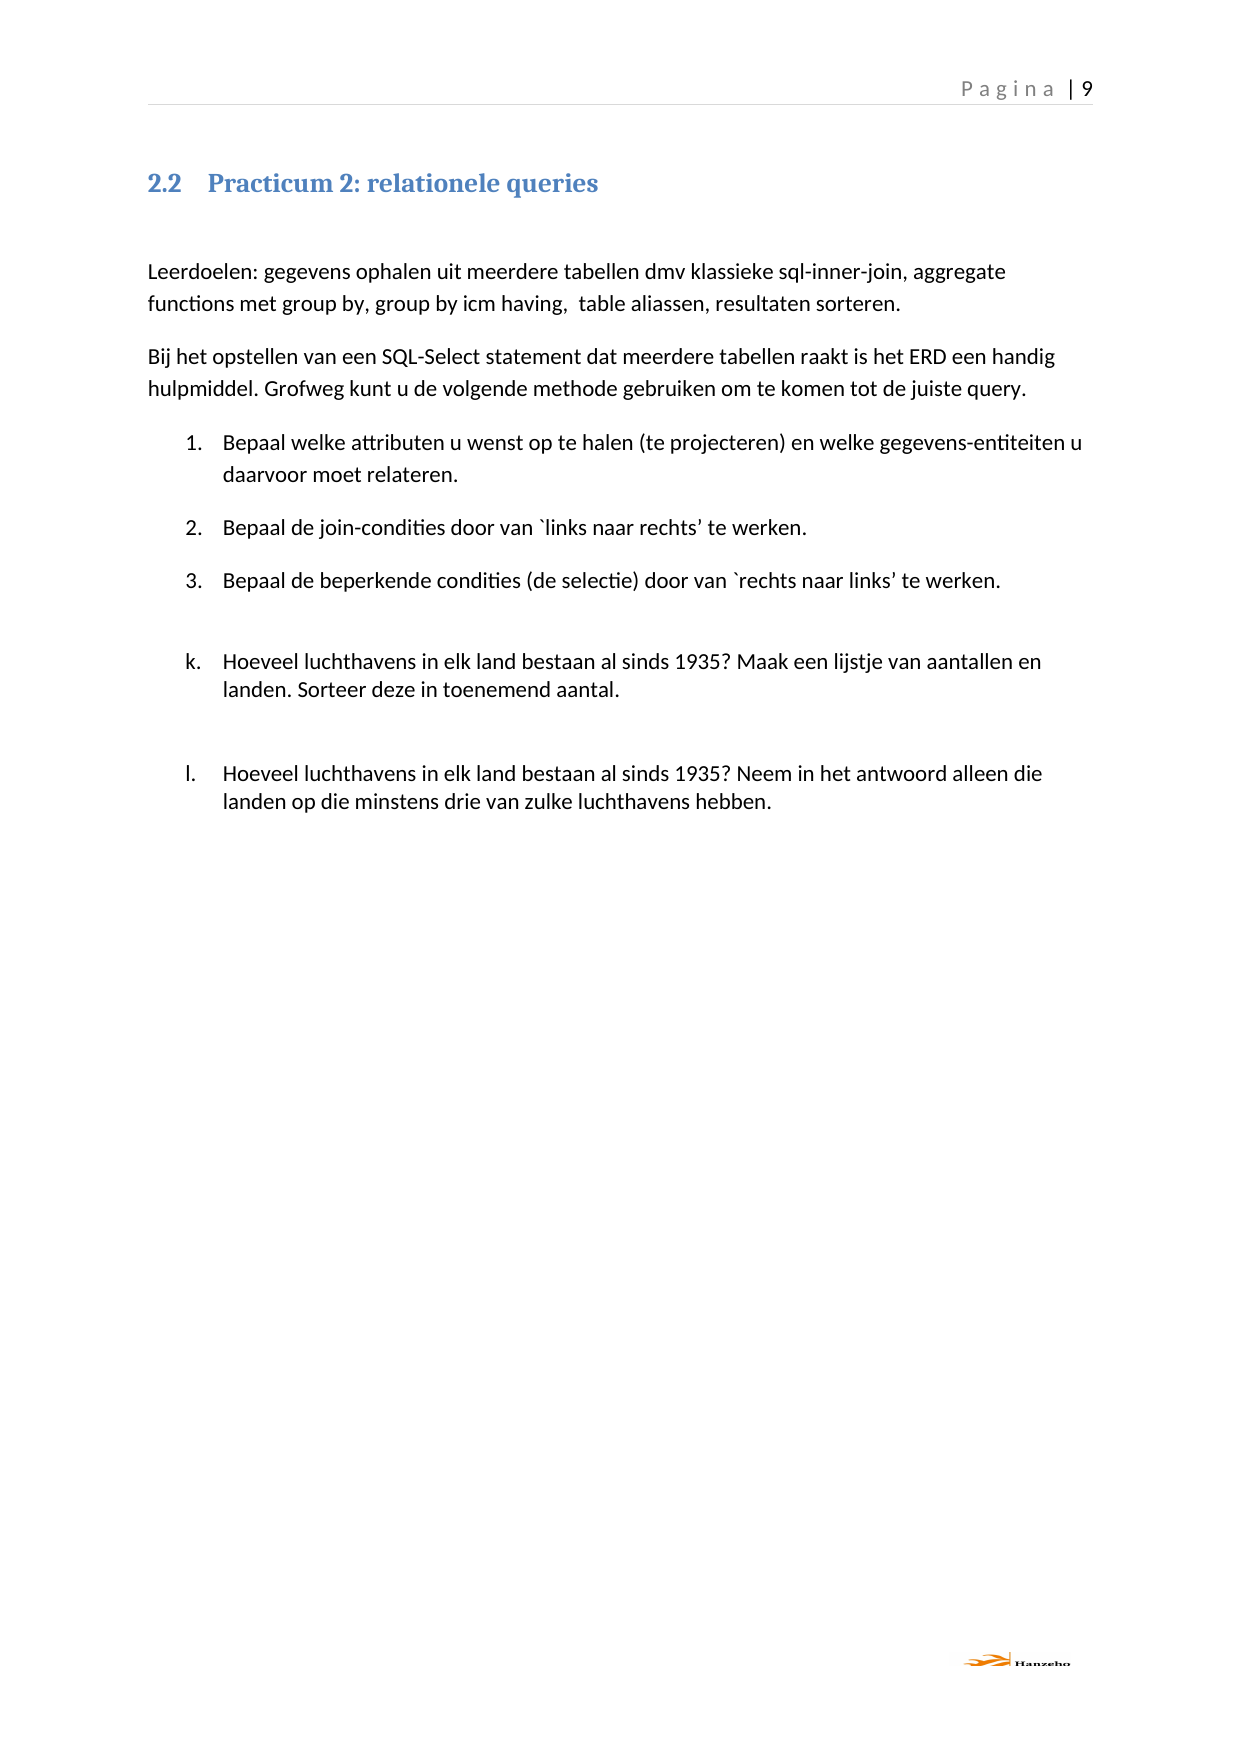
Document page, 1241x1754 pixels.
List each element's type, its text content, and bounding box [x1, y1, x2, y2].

list Hoeveel luchthavens in elk land bestaan al sinds 1935? Maak een lijstje van aantallen en landen. Sorteer deze in toenemend aantal. [185, 647, 1093, 703]
list Bepaal de join-condities door van `links naar rechts’ te werken. [185, 513, 1093, 541]
text Bij het opstellen van een SQL-Select statement dat meerdere tabellen raakt is het ERD een handig hulpmiddel. Grofweg kunt u de volgende methode gebruiken om te komen tot de juiste query. [148, 342, 1093, 403]
picture [952, 1652, 1194, 1681]
list Hoeveel luchthavens in elk land bestaan al sinds 1935? Neem in het antwoord alleen die landen op die minstens drie van zulke luchthavens hebben. [185, 759, 1093, 815]
list Bepaal de beperkende condities (de selectie) door van `rechts naar links’ te werken. [185, 566, 1093, 594]
subtitle Practicum 2: relationele queries [148, 168, 1093, 199]
text Leerdoelen: gegevens ophalen uit meerdere tabellen dmv klassieke sql-inner-join, aggregate functions met group by, group by icm having, table aliassen, resultaten sorteren. [148, 257, 1093, 317]
list Bepaal welke attributen u wenst op te halen (te projecteren) en welke gegevens-entiteiten u daarvoor moet relateren. [185, 428, 1093, 488]
